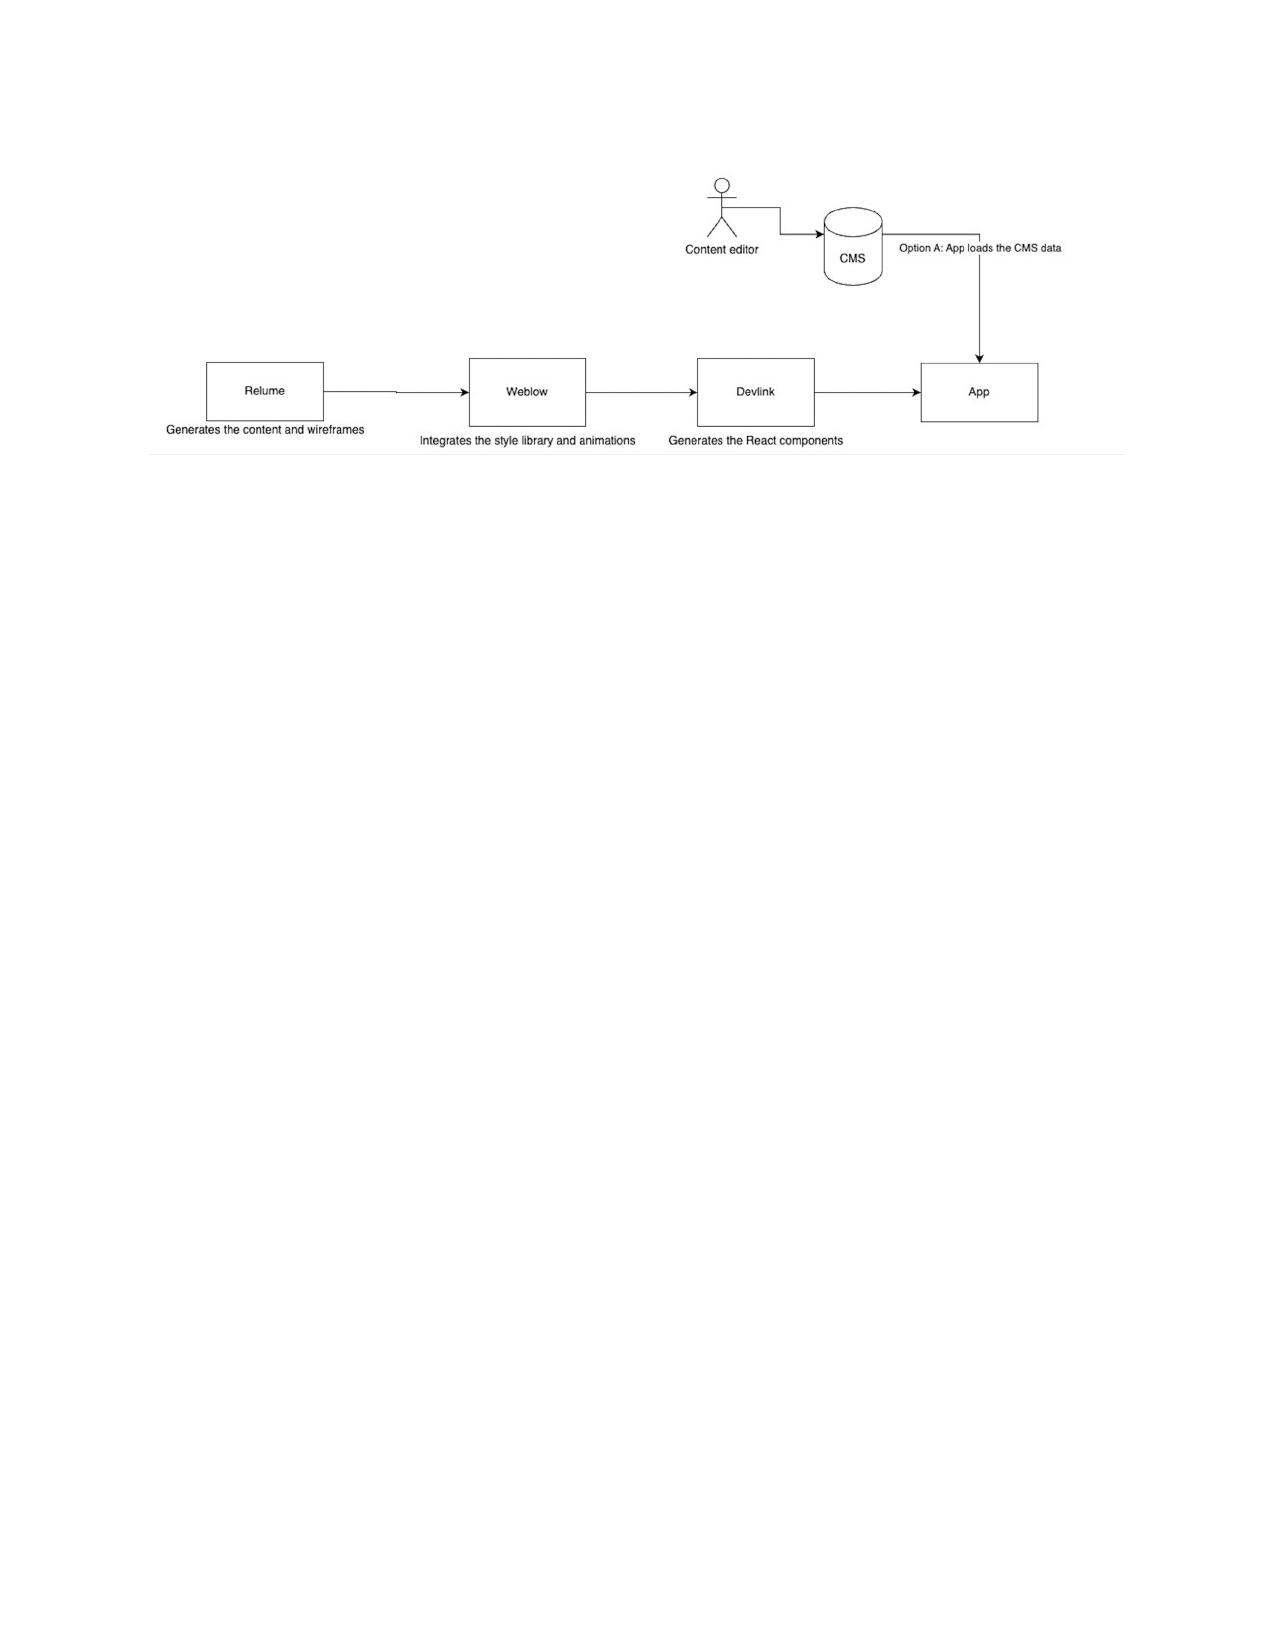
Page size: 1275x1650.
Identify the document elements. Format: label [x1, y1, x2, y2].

picture [150, 150, 1125, 455]
